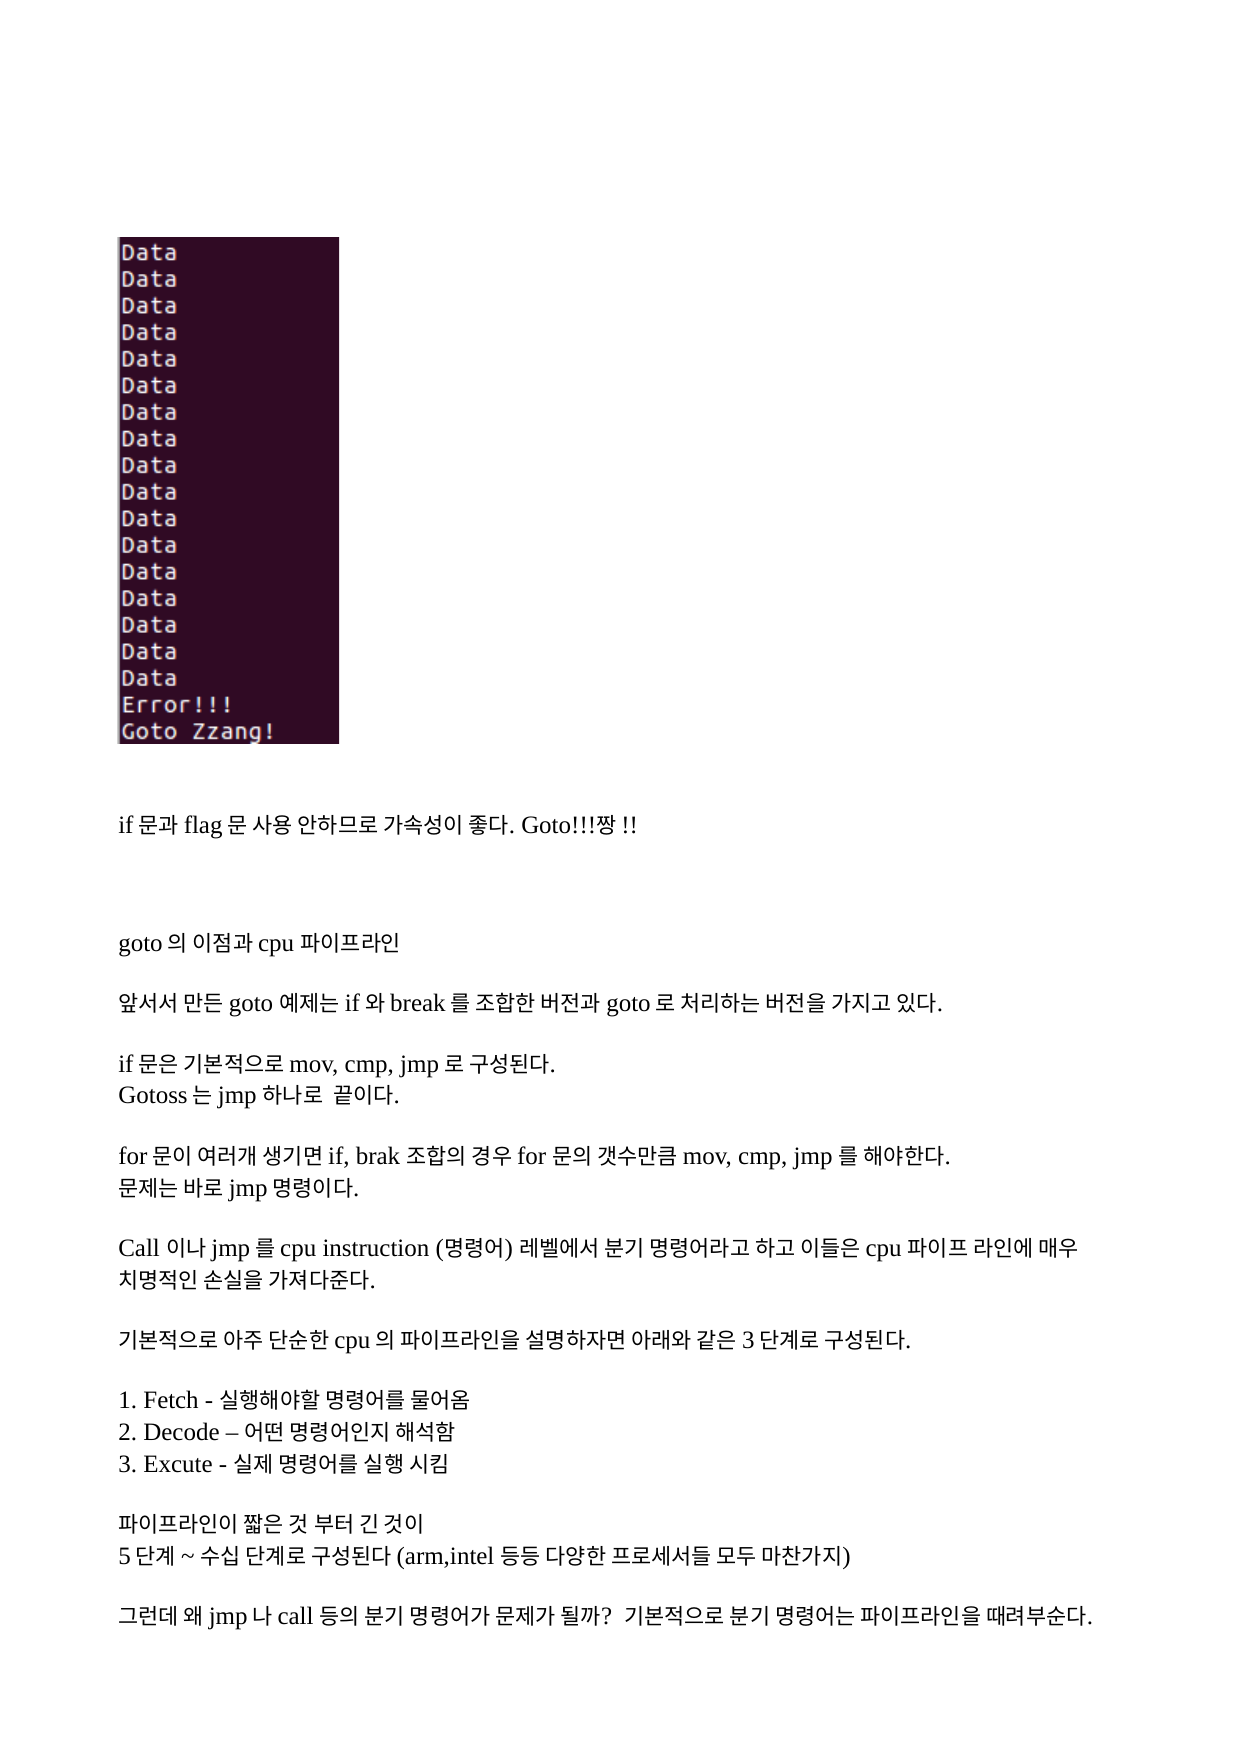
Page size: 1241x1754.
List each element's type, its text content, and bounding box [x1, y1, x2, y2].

text 그런데 왜 jmp나 call 등의 분기 명령어가 문제가 될까? 기본적으로 분기 명령어는 파이프라인을 때려부순다. [118, 1599, 1122, 1631]
text 문제는 바로 jmp명령이다. [118, 1171, 1122, 1202]
text 앞서서 만든 goto 예제는 if와 break를 조합한 버전과 goto로 처리하는 버전을 가지고 있다. [118, 986, 1122, 1018]
text Call 이나 jmp를 cpu instruction (명령어) 레벨에서 분기 명령어라고 하고 이들은 cpu 파이프 라인에 매우 치명적인 손실을 가져다준다. [118, 1231, 1122, 1294]
text for문이 여러개 생기면 if, brak 조합의 경우 for 문의 갯수만큼 mov, cmp, jmp 를 해야한다. [118, 1139, 1122, 1171]
text 5단계 ~ 수십 단계로 구성된다 (arm,intel 등등 다양한 프로세서들 모두 마찬가지) [118, 1539, 1122, 1571]
text Gotoss는 jmp 하나로 끝이다. [118, 1078, 1122, 1110]
text 2. Decode – 어떤 명령어인지 해석함 [118, 1415, 1122, 1447]
text 1. Fetch - 실행해야할 명령어를 물어옴 [118, 1383, 1122, 1415]
picture [117, 237, 340, 744]
text 파이프라인이 짧은 것 부터 긴 것이 [118, 1507, 1122, 1539]
text goto의 이점과 cpu 파이프라인 [118, 926, 1122, 958]
text 기본적으로 아주 단순한 cpu의 파이프라인을 설명하자면 아래와 같은 3단계로 구성된다. [118, 1323, 1122, 1355]
text if문과 flag문 사용 안하므로 가속성이 좋다. Goto!!!짱 !! [118, 808, 1122, 840]
text 3. Excute - 실제 명령어를 실행 시킴 [118, 1447, 1122, 1478]
text if문은 기본적으로 mov, cmp, jmp로 구성된다. [118, 1047, 1122, 1078]
